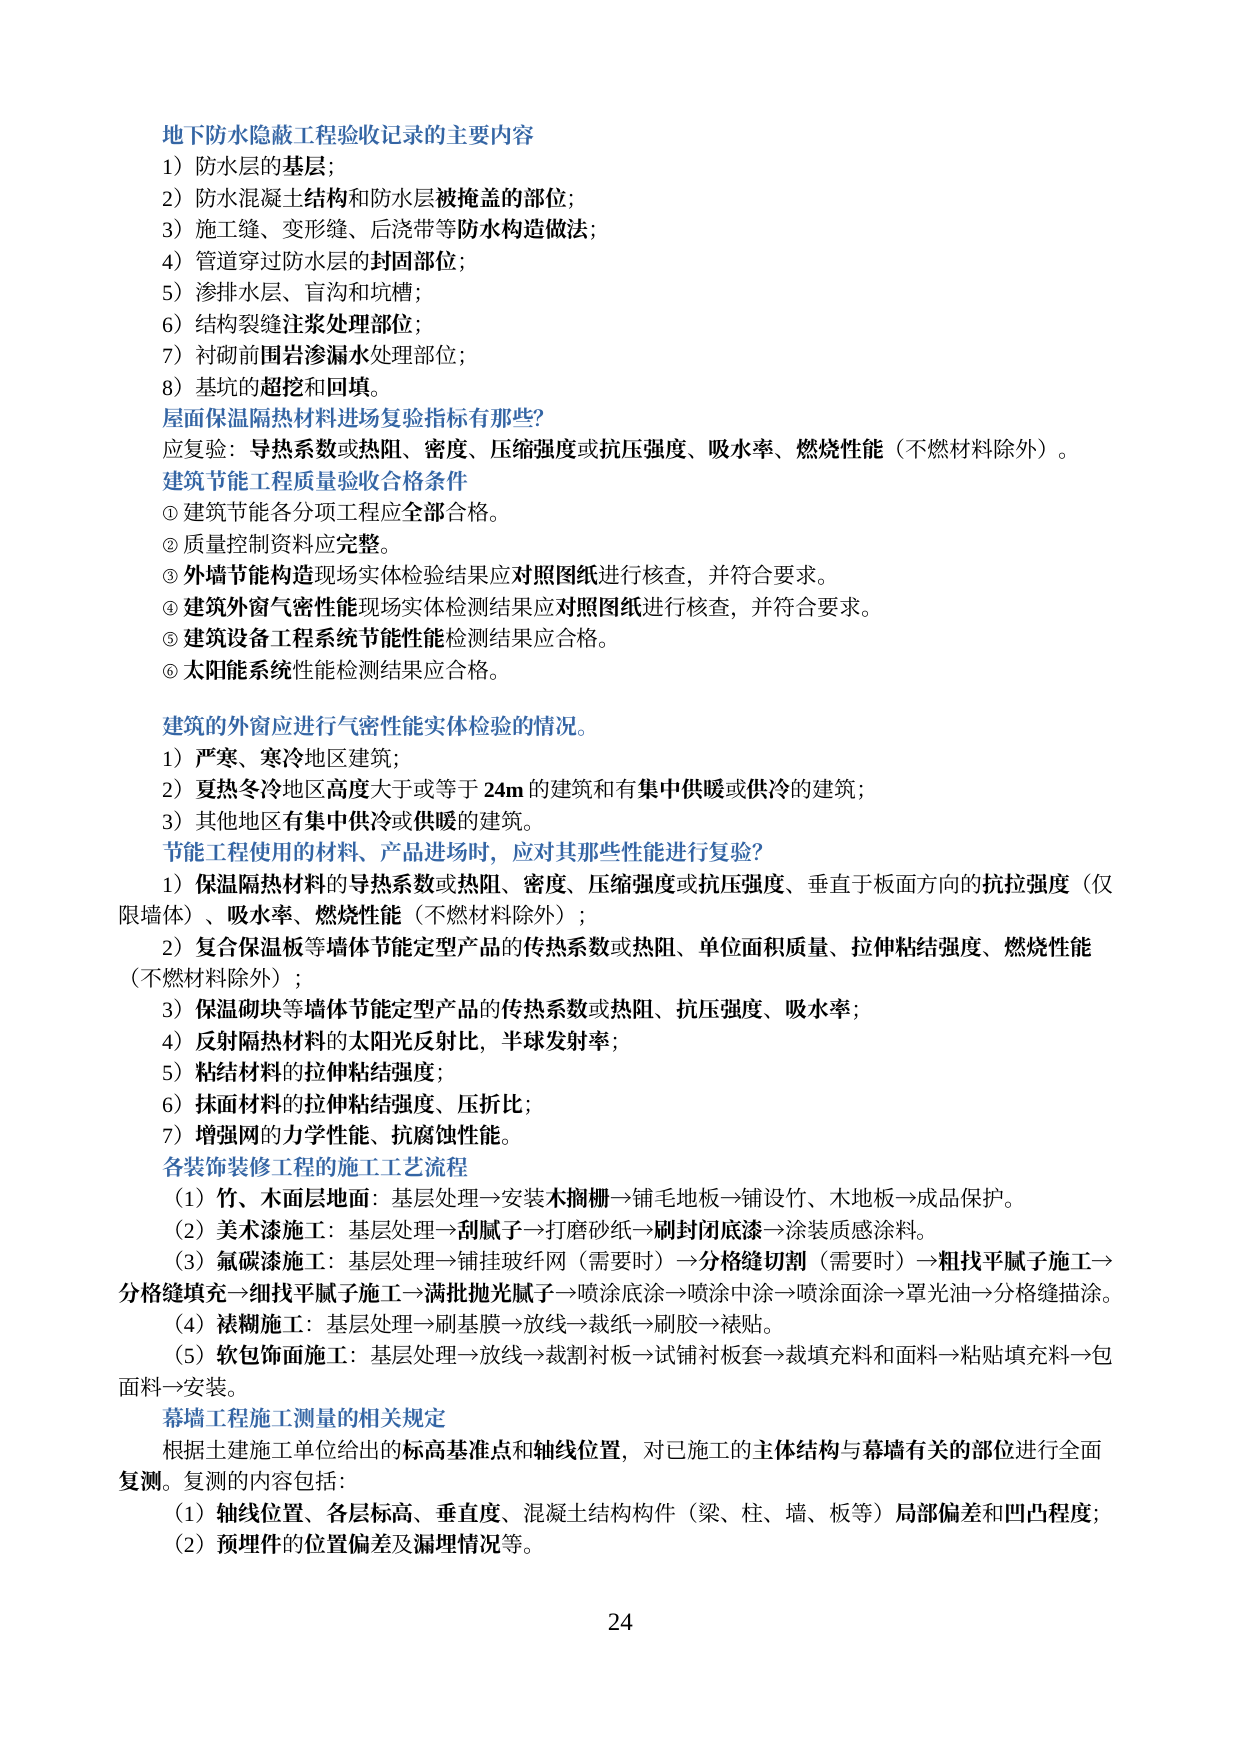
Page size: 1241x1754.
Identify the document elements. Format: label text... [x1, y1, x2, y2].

text （5）软包饰面施工：基层处理→放线→裁割衬板→试铺衬板套→裁填充料和面料→粘贴填充料→包面料→安装。 [118, 1339, 1122, 1402]
text 3）保温砌块等墙体节能定型产品的传热系数或热阻、抗压强度、吸水率； [118, 993, 1122, 1024]
text ①建筑节能各分项工程应全部合格。 [118, 496, 1122, 527]
text 1）保温隔热材料的导热系数或热阻、密度、压缩强度或抗压强度、垂直于板面方向的抗拉强度（仅限墙体）、吸水率、燃烧性能（不燃材料除外）； [118, 867, 1122, 930]
text 5）粘结材料的拉伸粘结强度； [118, 1056, 1122, 1087]
text 根据土建施工单位给出的标高基准点和轴线位置，对已施工的主体结构与幕墙有关的部位进行全面复测。复测的内容包括： [118, 1433, 1122, 1496]
text （1）轴线位置、各层标高、垂直度、混凝土结构构件（梁、柱、墙、板等）局部偏差和凹凸程度； [118, 1496, 1122, 1527]
text ⑥太阳能系统性能检测结果应合格。 [118, 653, 1122, 684]
text 1）防水层的基层； [118, 149, 1122, 181]
text 7）衬砌前围岩渗漏水处理部位； [118, 338, 1122, 370]
text 2）复合保温板等墙体节能定型产品的传热系数或热阻、单位面积质量、拉伸粘结强度、燃烧性能（不燃材料除外）； [118, 930, 1122, 993]
text 7）增强网的力学性能、抗腐蚀性能。 [118, 1118, 1122, 1150]
text ③外墙节能构造现场实体检验结果应对照图纸进行核查，并符合要求。 [118, 558, 1122, 590]
subtitle 建筑的外窗应进行气密性能实体检验的情况。 [118, 709, 1122, 741]
text 3）施工缝、变形缝、后浇带等防水构造做法； [118, 212, 1122, 244]
subtitle 地下防水隐蔽工程验收记录的主要内容 [118, 118, 1122, 149]
text 4）反射隔热材料的太阳光反射比，半球发射率； [118, 1024, 1122, 1056]
subtitle 建筑节能工程质量验收合格条件 [118, 464, 1122, 496]
text 应复验：导热系数或热阻、密度、压缩强度或抗压强度、吸水率、燃烧性能（不燃材料除外）。 [118, 433, 1122, 464]
text 4）管道穿过防水层的封固部位； [118, 244, 1122, 275]
text （3）氟碳漆施工：基层处理→铺挂玻纤网（需要时）→分格缝切割（需要时）→粗找平腻子施工→分格缝填充→细找平腻子施工→满批抛光腻子→喷涂底涂→喷涂中涂→喷涂面涂→罩光油→分格缝描涂。 [118, 1244, 1122, 1307]
text （2）美术漆施工：基层处理→刮腻子→打磨砂纸→刷封闭底漆→涂装质感涂料。 [118, 1213, 1122, 1244]
text 6）结构裂缝注浆处理部位； [118, 307, 1122, 338]
text ②质量控制资料应完整。 [118, 527, 1122, 558]
text （4）裱糊施工：基层处理→刷基膜→放线→裁纸→刷胶→裱贴。 [118, 1307, 1122, 1339]
subtitle 节能工程使用的材料、产品进场时，应对其那些性能进行复验？ [118, 835, 1122, 867]
text 1）严寒、寒冷地区建筑； [118, 741, 1122, 772]
subtitle 幕墙工程施工测量的相关规定 [118, 1402, 1122, 1433]
text 2）防水混凝土结构和防水层被掩盖的部位； [118, 181, 1122, 212]
subtitle 屋面保温隔热材料进场复验指标有那些？ [118, 401, 1122, 433]
text 8）基坑的超挖和回填。 [118, 370, 1122, 401]
text 3）其他地区有集中供冷或供暖的建筑。 [118, 804, 1122, 835]
text （2）预埋件的位置偏差及漏埋情况等。 [118, 1527, 1122, 1559]
text 6）抹面材料的拉伸粘结强度、压折比； [118, 1087, 1122, 1118]
subtitle 各装饰装修工程的施工工艺流程 [118, 1150, 1122, 1181]
text ④建筑外窗气密性能现场实体检测结果应对照图纸进行核查，并符合要求。 [118, 590, 1122, 621]
text 5）渗排水层、盲沟和坑槽； [118, 275, 1122, 307]
text （1）竹、木面层地面：基层处理→安装木搁栅→铺毛地板→铺设竹、木地板→成品保护。 [118, 1181, 1122, 1213]
text ⑤建筑设备工程系统节能性能检测结果应合格。 [118, 621, 1122, 653]
text 2）夏热冬冷地区高度大于或等于24m的建筑和有集中供暖或供冷的建筑； [118, 772, 1122, 804]
